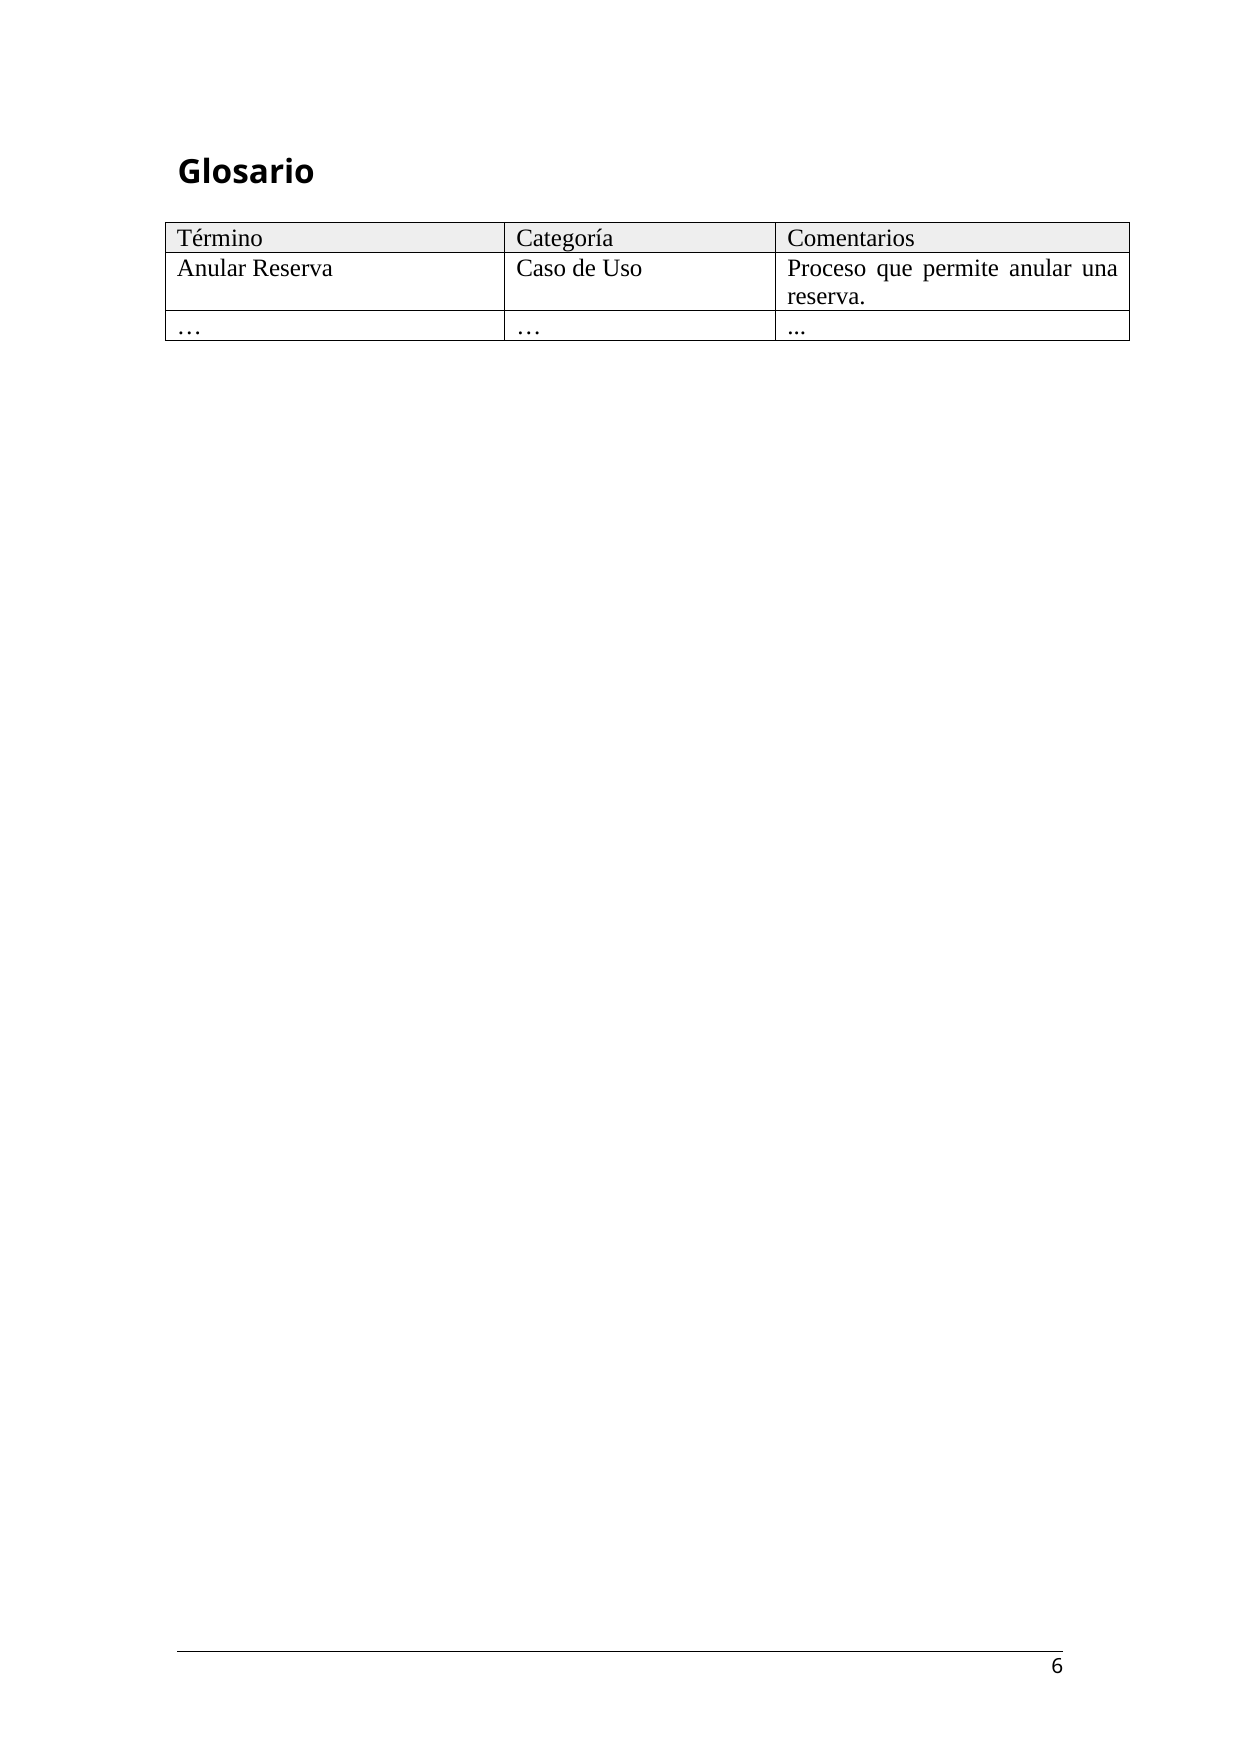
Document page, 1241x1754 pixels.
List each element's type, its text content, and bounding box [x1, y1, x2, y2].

table_cell Proceso que permite anular una reserva. [776, 253, 1129, 310]
table_cell Anular Reserva [166, 253, 504, 310]
table_cell … [166, 311, 504, 340]
subtitle Glosario [177, 148, 1063, 193]
table_header Categoría [505, 223, 775, 252]
table_header Término [166, 223, 504, 252]
table_cell ... [776, 311, 1129, 340]
table_cell Caso de Uso [505, 253, 775, 310]
table_header Comentarios [776, 223, 1129, 252]
table_cell … [505, 311, 775, 340]
